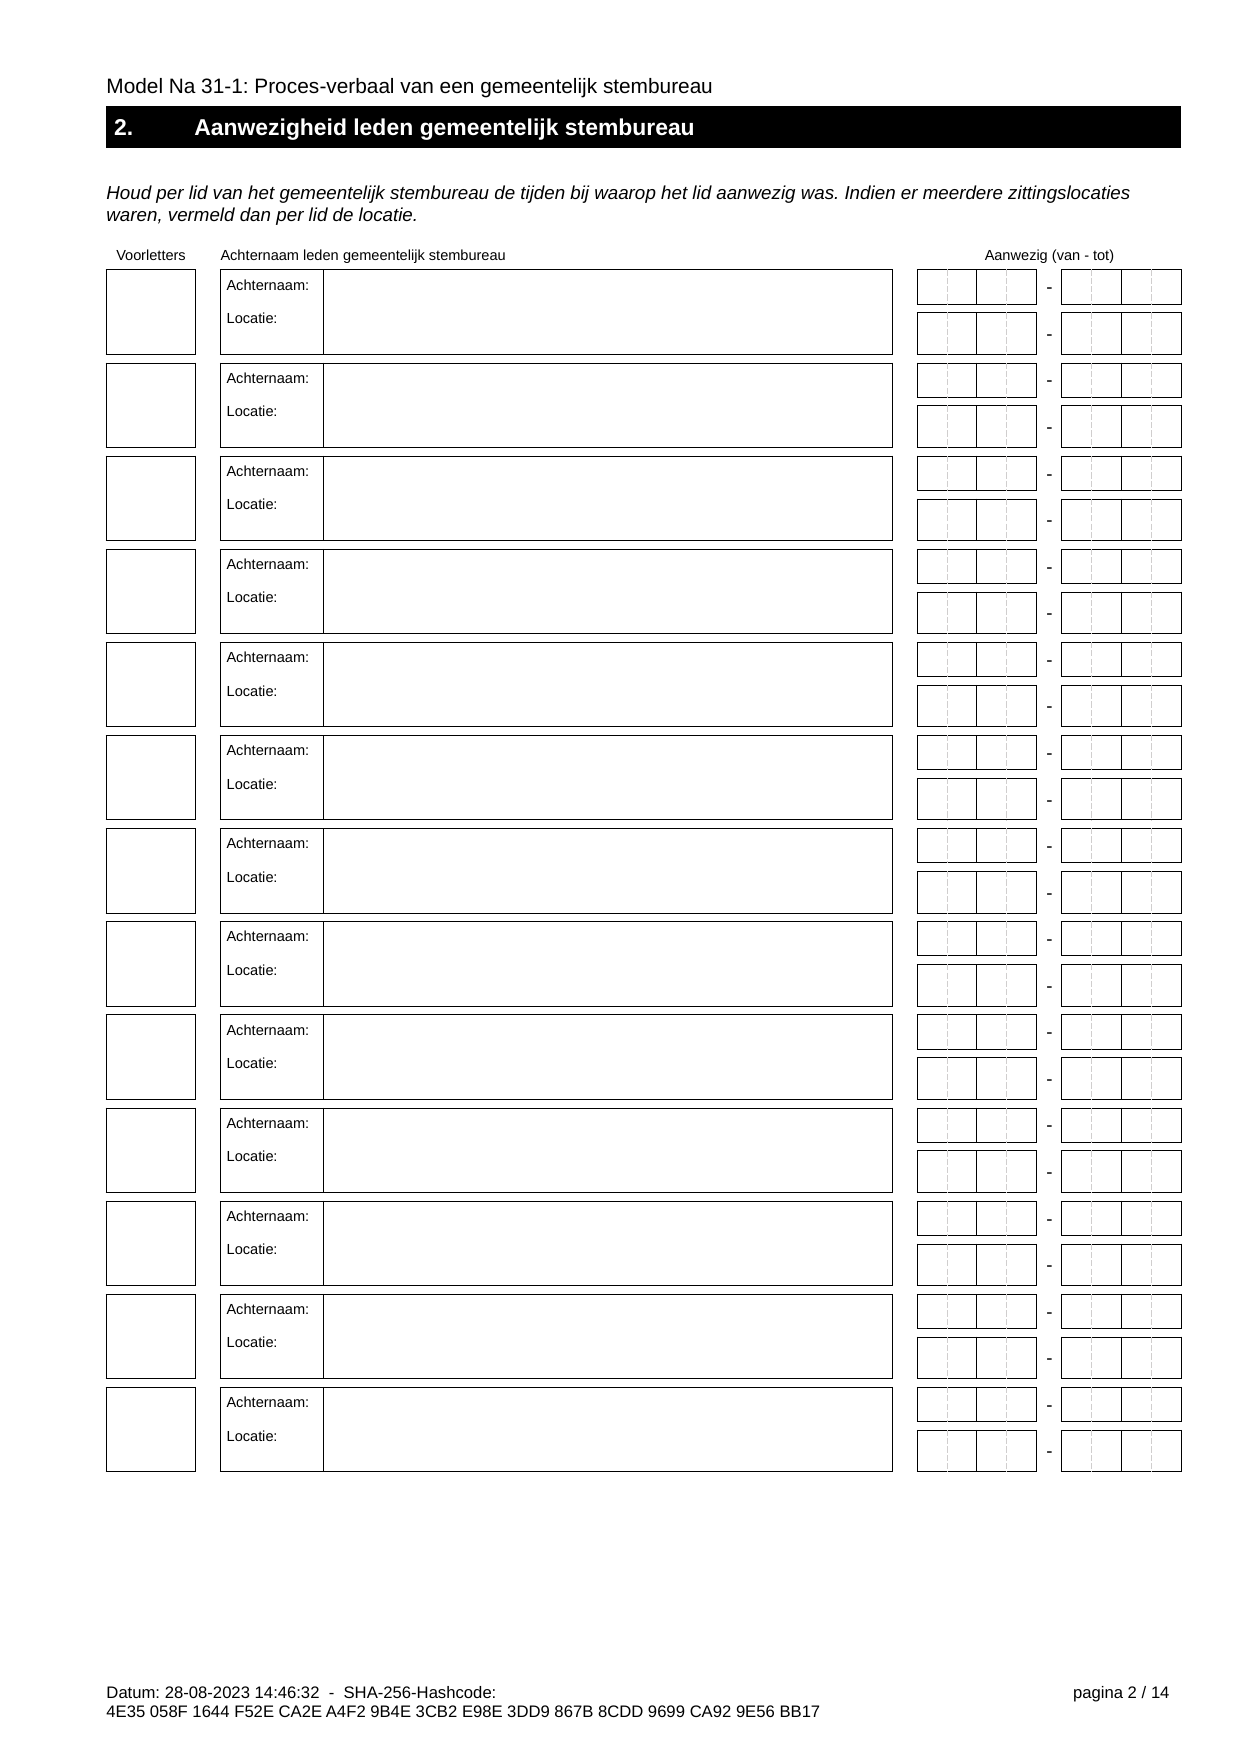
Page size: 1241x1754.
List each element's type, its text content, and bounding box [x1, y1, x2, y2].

table_cell [106, 1192, 1182, 1201]
table_cell [1122, 550, 1151, 583]
table_cell [1122, 872, 1151, 912]
table_cell [107, 1015, 195, 1099]
table_cell [1091, 922, 1121, 955]
table_cell [977, 1058, 1007, 1099]
table_cell [1151, 829, 1181, 862]
table_cell [918, 686, 947, 726]
table_cell [1062, 500, 1091, 540]
table_cell [1151, 270, 1181, 303]
table_cell [107, 736, 195, 819]
table_cell [1151, 313, 1181, 354]
table_cell [324, 457, 892, 540]
table_cell [1151, 1295, 1181, 1328]
table_cell [1007, 736, 1036, 769]
table_cell Achternaam: Locatie: [221, 829, 323, 912]
table_cell [947, 593, 976, 633]
table_cell [107, 643, 195, 726]
table_cell [1007, 872, 1036, 912]
table_cell [324, 922, 892, 1006]
table_cell - [1037, 735, 1061, 769]
table_cell [1122, 736, 1151, 769]
table_cell [977, 686, 1007, 726]
table_cell [1007, 500, 1036, 540]
table_cell [893, 1108, 917, 1192]
table_cell [1007, 779, 1036, 819]
subtitle Aanwezigheid leden gemeentelijk stembureau [111, 111, 1177, 143]
table_cell [1007, 1388, 1036, 1421]
table_cell [977, 965, 1007, 1006]
table_cell [977, 922, 1007, 955]
table_cell [106, 447, 1182, 456]
table_cell [324, 270, 892, 354]
table_cell [893, 269, 917, 354]
table_cell [977, 1015, 1007, 1048]
table_cell [1007, 686, 1036, 726]
table_cell [947, 1015, 976, 1048]
table_cell [1007, 1245, 1036, 1285]
table_cell [196, 735, 220, 819]
table_cell [1151, 457, 1181, 490]
table_cell - [917, 1235, 1182, 1243]
table_cell [1007, 1202, 1036, 1235]
table_cell [977, 457, 1007, 490]
table_cell [947, 1245, 976, 1285]
table_cell [1007, 829, 1036, 862]
table_cell [1151, 1151, 1181, 1192]
table_cell [918, 1202, 947, 1235]
table_cell [1062, 686, 1091, 726]
table_cell [324, 364, 892, 447]
table_cell - [1037, 269, 1061, 303]
table_cell [947, 364, 976, 397]
table_cell - [1037, 778, 1061, 819]
table_cell Achternaam: Locatie: [221, 643, 323, 726]
table_cell [1122, 1338, 1151, 1378]
table_cell [1007, 457, 1036, 490]
table_cell [1122, 1431, 1151, 1471]
table_cell [1062, 736, 1091, 769]
table_cell [106, 913, 1182, 921]
table_cell [1091, 829, 1121, 862]
table_cell [1062, 1245, 1091, 1285]
table_cell [947, 1388, 976, 1421]
table_cell - [917, 1328, 1182, 1337]
table_cell [1007, 1338, 1036, 1378]
table_cell [977, 313, 1007, 354]
table_cell [1122, 922, 1151, 955]
table_cell [1122, 1015, 1151, 1048]
table_cell - [1037, 1430, 1061, 1471]
table_cell [196, 1014, 220, 1099]
table_cell [977, 1109, 1007, 1142]
table_cell [1122, 313, 1151, 354]
table_cell [947, 406, 976, 447]
table_cell [918, 965, 947, 1006]
table_cell [1062, 872, 1091, 912]
table_cell Achternaam: Locatie: [221, 922, 323, 1006]
table_cell [1007, 1058, 1036, 1099]
table_cell [1091, 593, 1121, 633]
table_cell [947, 872, 976, 912]
table_cell [1122, 829, 1151, 862]
table_cell - [917, 583, 1182, 592]
table_cell [918, 550, 947, 583]
table_cell [918, 829, 947, 862]
table_cell Achternaam: Locatie: [221, 1295, 323, 1378]
table_cell [977, 1338, 1007, 1378]
table_cell [977, 779, 1007, 819]
table_cell [107, 1388, 195, 1471]
table_cell [947, 1151, 976, 1192]
table_cell [107, 364, 195, 447]
table_cell [1151, 1338, 1181, 1378]
table_cell [977, 736, 1007, 769]
table_cell [947, 550, 976, 583]
table_cell [324, 1202, 892, 1285]
table_cell [977, 593, 1007, 633]
table_cell [1122, 1202, 1151, 1235]
table_cell Achternaam: Locatie: [221, 1388, 323, 1471]
table_cell [1007, 406, 1036, 447]
table_header Achternaam leden gemeentelijk stembureau [220, 247, 892, 269]
table_cell - [1037, 549, 1061, 583]
table_cell [324, 736, 892, 819]
table_cell [1151, 686, 1181, 726]
table_cell [1007, 1431, 1036, 1471]
table_cell [1091, 1015, 1121, 1048]
table_cell [1062, 965, 1091, 1006]
table_cell [918, 313, 947, 354]
table_cell [1062, 1295, 1091, 1328]
table_cell [324, 829, 892, 912]
table_cell - [917, 1049, 1182, 1057]
table_cell [1091, 736, 1121, 769]
table_cell [918, 593, 947, 633]
table_cell [1091, 1338, 1121, 1378]
table_cell [106, 819, 1182, 828]
table_cell [1091, 1431, 1121, 1471]
table_cell [1151, 779, 1181, 819]
table_header [892, 247, 917, 269]
table_cell [893, 1294, 917, 1378]
table_cell [1151, 1388, 1181, 1421]
table_cell [1091, 1295, 1121, 1328]
table_cell [1151, 1109, 1181, 1142]
table_cell [1007, 270, 1036, 303]
table_cell [947, 1338, 976, 1378]
table_cell [196, 828, 220, 912]
table_cell [918, 1388, 947, 1421]
table_cell [893, 1014, 917, 1099]
table_cell [918, 500, 947, 540]
table_cell [893, 1201, 917, 1285]
table_cell - [1037, 964, 1061, 1006]
table_cell - [1037, 1201, 1061, 1235]
table_cell [196, 269, 220, 354]
table_cell [324, 1295, 892, 1378]
table_cell [1091, 406, 1121, 447]
table_cell [893, 456, 917, 540]
table_cell [1091, 686, 1121, 726]
table_cell - [1037, 363, 1061, 397]
table_cell - [1037, 828, 1061, 862]
table_cell [918, 1338, 947, 1378]
table_cell [196, 1387, 220, 1471]
table_cell [918, 270, 947, 303]
table_cell [1151, 364, 1181, 397]
table_cell [893, 735, 917, 819]
table_cell [1091, 1202, 1121, 1235]
table_cell [107, 1295, 195, 1378]
table_cell [947, 643, 976, 676]
text Houd per lid van het gemeentelijk stembureau de tijden bij waarop het lid aanwezig was. Indien er meerdere zittingslocaties waren, vermeld dan per lid de locatie. [106, 182, 1181, 225]
table_cell [1062, 457, 1091, 490]
table_cell [1151, 1058, 1181, 1099]
table_cell [918, 364, 947, 397]
table_cell [1151, 643, 1181, 676]
table_cell [1122, 1058, 1151, 1099]
table_cell [106, 1006, 1182, 1014]
table_cell [1062, 550, 1091, 583]
table_cell [893, 1387, 917, 1471]
table_cell [1151, 1202, 1181, 1235]
table_cell [947, 270, 976, 303]
table_cell [196, 1108, 220, 1192]
table_cell [1007, 643, 1036, 676]
table_cell [947, 1109, 976, 1142]
table_cell [1091, 457, 1121, 490]
table_cell [1007, 1015, 1036, 1048]
table_cell - [917, 1142, 1182, 1150]
table_cell - [917, 490, 1182, 498]
table_cell [324, 1015, 892, 1099]
table_cell [1007, 1109, 1036, 1142]
table_cell [1091, 965, 1121, 1006]
table_cell [1122, 500, 1151, 540]
table_cell [1122, 686, 1151, 726]
table_cell [1091, 1388, 1121, 1421]
table_cell [947, 736, 976, 769]
table_cell [1062, 1015, 1091, 1048]
table_cell [1122, 1151, 1151, 1192]
table_cell [1091, 1109, 1121, 1142]
table_cell - [917, 304, 1182, 312]
table_cell [106, 540, 1182, 549]
table_cell - [917, 769, 1182, 778]
table_cell [1062, 643, 1091, 676]
table_cell [1151, 1431, 1181, 1471]
table_cell [1007, 593, 1036, 633]
table_cell [1151, 1245, 1181, 1285]
table_cell - [1037, 592, 1061, 633]
table_cell - [1037, 1057, 1061, 1099]
table_cell [947, 313, 976, 354]
table_cell - [1037, 1244, 1061, 1285]
table_cell - [917, 862, 1182, 871]
table_cell [977, 872, 1007, 912]
table_cell [107, 829, 195, 912]
table_cell [893, 363, 917, 447]
table_cell [947, 686, 976, 726]
table_cell [918, 922, 947, 955]
table_cell [1122, 1245, 1151, 1285]
table_cell [918, 1151, 947, 1192]
table_cell [1151, 593, 1181, 633]
table_cell [977, 643, 1007, 676]
table_cell Achternaam: Locatie: [221, 736, 323, 819]
table_cell [977, 1202, 1007, 1235]
table_cell [1151, 500, 1181, 540]
table_cell - [1037, 1337, 1061, 1378]
table_cell [1151, 965, 1181, 1006]
table_cell Achternaam: Locatie: [221, 364, 323, 447]
table_cell [918, 736, 947, 769]
table_cell [107, 1109, 195, 1192]
table_cell [1091, 313, 1121, 354]
table_cell [107, 457, 195, 540]
table_cell - [917, 1421, 1182, 1430]
table_cell [1062, 1338, 1091, 1378]
table_cell [947, 1058, 976, 1099]
table_cell [1122, 406, 1151, 447]
table_cell - [1037, 921, 1061, 955]
table_cell [1062, 1388, 1091, 1421]
table_cell [977, 1295, 1007, 1328]
table_cell [196, 363, 220, 447]
table_cell [947, 1295, 976, 1328]
table_cell [1091, 643, 1121, 676]
table_cell [1007, 1295, 1036, 1328]
table_cell [1122, 593, 1151, 633]
table_cell [1091, 270, 1121, 303]
table_cell [196, 1294, 220, 1378]
table_cell [977, 550, 1007, 583]
table_cell [106, 1378, 1182, 1387]
table_cell [1091, 500, 1121, 540]
table_cell [1091, 1058, 1121, 1099]
table_cell Achternaam: Locatie: [221, 1109, 323, 1192]
table_cell [1122, 364, 1151, 397]
table_cell [1062, 829, 1091, 862]
table_cell [1091, 872, 1121, 912]
table_cell Achternaam: Locatie: [221, 457, 323, 540]
table_cell [1007, 1151, 1036, 1192]
table_cell [918, 406, 947, 447]
table_cell [106, 1099, 1182, 1107]
table_cell [977, 1388, 1007, 1421]
table_cell [918, 1245, 947, 1285]
table_cell [196, 1201, 220, 1285]
table_cell [893, 921, 917, 1006]
table_cell [1007, 922, 1036, 955]
table_cell [1062, 1058, 1091, 1099]
table_cell [106, 1471, 1182, 1480]
table_cell [918, 1431, 947, 1471]
table_cell [977, 406, 1007, 447]
table_cell [1122, 457, 1151, 490]
table_cell [918, 1109, 947, 1142]
table_cell - [1037, 871, 1061, 912]
table_cell [977, 500, 1007, 540]
table_cell [1062, 270, 1091, 303]
table_cell [324, 550, 892, 633]
table_cell [918, 1058, 947, 1099]
table_cell [1122, 270, 1151, 303]
table_cell [947, 1431, 976, 1471]
table_cell - [917, 676, 1182, 685]
table_cell - [1037, 1387, 1061, 1421]
table_cell [918, 872, 947, 912]
table_cell [196, 549, 220, 633]
table_cell - [1037, 312, 1061, 354]
table_cell [1007, 313, 1036, 354]
table_cell [947, 965, 976, 1006]
table_cell [107, 550, 195, 633]
table_cell [977, 1431, 1007, 1471]
table_cell [947, 457, 976, 490]
table_cell [918, 1015, 947, 1048]
table_cell [106, 633, 1182, 642]
table_cell [947, 779, 976, 819]
table_cell [977, 829, 1007, 862]
table_cell [1122, 1388, 1151, 1421]
table_header [196, 247, 220, 269]
table_cell [947, 922, 976, 955]
table_cell [977, 1245, 1007, 1285]
table_cell [1091, 364, 1121, 397]
table_cell [196, 456, 220, 540]
table_cell - [917, 955, 1182, 964]
table_cell [947, 500, 976, 540]
table_cell Achternaam: Locatie: [221, 270, 323, 354]
table_cell [107, 270, 195, 354]
table_cell [918, 1295, 947, 1328]
table_cell - [1037, 685, 1061, 726]
table_cell [1062, 779, 1091, 819]
table_cell [1007, 550, 1036, 583]
table_cell [1091, 1151, 1121, 1192]
table_cell [1151, 1015, 1181, 1048]
table_cell [196, 642, 220, 726]
table_cell [1151, 406, 1181, 447]
table_cell [1062, 1151, 1091, 1192]
table_cell [1062, 593, 1091, 633]
table_cell [977, 270, 1007, 303]
table_cell [1122, 779, 1151, 819]
table_cell [1122, 643, 1151, 676]
table_cell - [1037, 456, 1061, 490]
table_cell [107, 922, 195, 1006]
table_cell - [1037, 499, 1061, 540]
table_cell [1122, 1295, 1151, 1328]
table_cell [1151, 922, 1181, 955]
table_cell [1007, 965, 1036, 1006]
table_cell [324, 1388, 892, 1471]
table_cell [977, 1151, 1007, 1192]
table_cell [893, 549, 917, 633]
table_cell [1007, 364, 1036, 397]
table_cell [1151, 736, 1181, 769]
table_cell [1151, 872, 1181, 912]
table_cell - [1037, 1294, 1061, 1328]
table_cell Achternaam: Locatie: [221, 1202, 323, 1285]
table_cell [1062, 922, 1091, 955]
table_cell [947, 1202, 976, 1235]
table_cell [106, 1285, 1182, 1294]
table_cell - [1037, 1014, 1061, 1048]
table_cell - [1037, 1150, 1061, 1192]
table_cell [977, 364, 1007, 397]
table_cell - [917, 397, 1182, 405]
table_cell [1062, 364, 1091, 397]
table_cell [1062, 1431, 1091, 1471]
table_cell - [1037, 405, 1061, 447]
table_cell [1062, 406, 1091, 447]
table_cell [1122, 1109, 1151, 1142]
table_cell [1151, 550, 1181, 583]
table_cell [1091, 779, 1121, 819]
table_header Voorletters [106, 247, 196, 269]
table_cell - [1037, 1108, 1061, 1142]
table_cell [1062, 1109, 1091, 1142]
table_cell Achternaam: Locatie: [221, 550, 323, 633]
table_cell [106, 354, 1182, 362]
table_cell Achternaam: Locatie: [221, 1015, 323, 1099]
table_cell [324, 643, 892, 726]
table_cell [324, 1109, 892, 1192]
table_cell [1062, 313, 1091, 354]
table_cell [1091, 550, 1121, 583]
table_cell [893, 828, 917, 912]
table_cell [1062, 1202, 1091, 1235]
table_header Aanwezig (van - tot) [917, 247, 1182, 269]
table_cell [947, 829, 976, 862]
table_cell [918, 643, 947, 676]
table_cell [1091, 1245, 1121, 1285]
table_cell [107, 1202, 195, 1285]
table_cell [893, 642, 917, 726]
table_cell [918, 457, 947, 490]
table_cell [918, 779, 947, 819]
table_cell [196, 921, 220, 1006]
table_cell [1122, 965, 1151, 1006]
table_cell - [1037, 642, 1061, 676]
table_cell [106, 726, 1182, 735]
